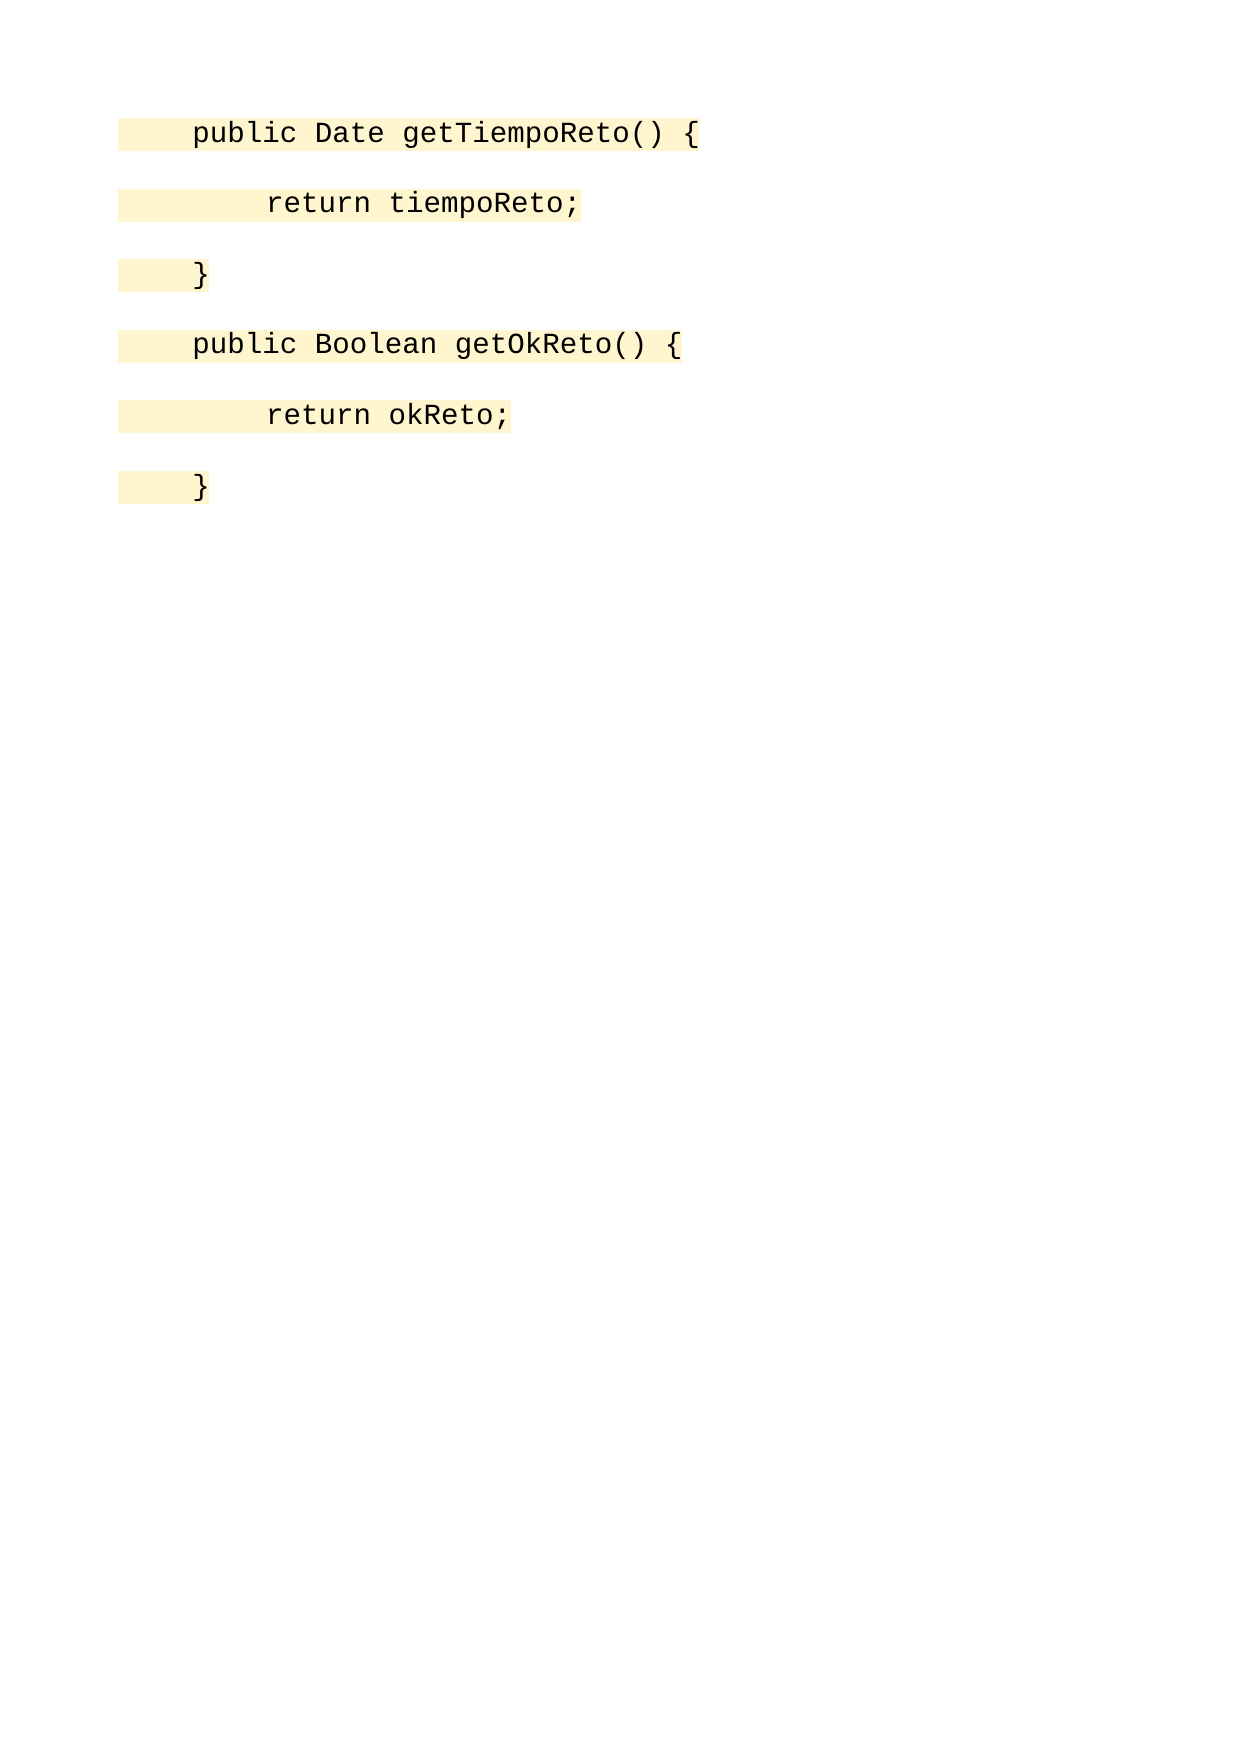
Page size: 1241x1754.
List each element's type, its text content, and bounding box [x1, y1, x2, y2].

text } [209, 259, 1122, 292]
text } [209, 471, 1122, 504]
text public Boolean getOkReto() { [682, 330, 1122, 363]
text public Date getTiempoReto() { [699, 118, 1122, 151]
text return okReto; [511, 400, 1122, 433]
text return tiempoReto; [581, 189, 1122, 222]
